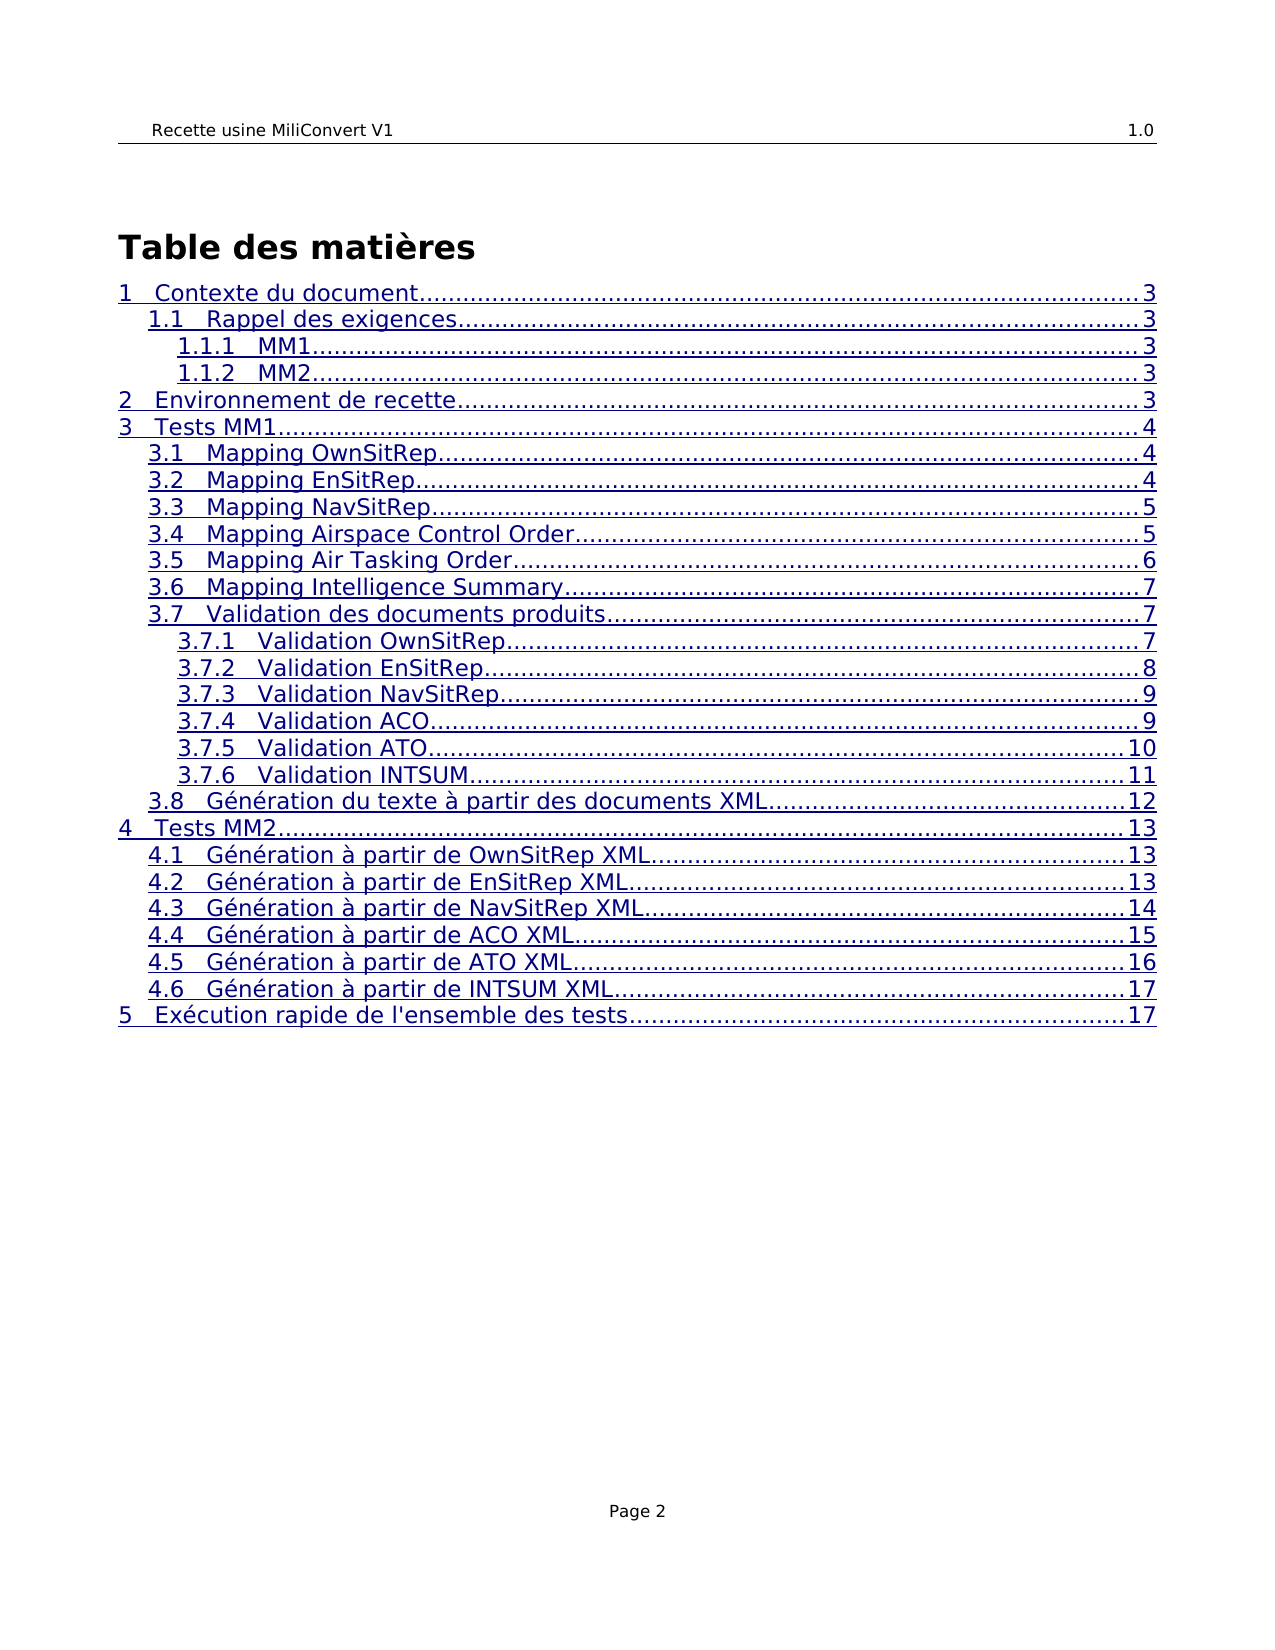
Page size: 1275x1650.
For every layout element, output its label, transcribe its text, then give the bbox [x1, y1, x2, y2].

subtitle Table des matières [118, 229, 1157, 267]
text 3.8 Génération du texte à partir des documents XML 12 [148, 788, 1157, 811]
text 3.6 Mapping Intelligence Summary 7 [148, 574, 1157, 597]
text 1 Contexte du document 3 [118, 280, 1157, 303]
text 1.1 Rappel des exigences 3 [148, 307, 1157, 329]
text 1.1.1 MM1 3 [177, 333, 1157, 356]
text 3 Tests MM1 4 [118, 414, 1157, 437]
text 4.4 Génération à partir de ACO XML 15 [148, 922, 1157, 945]
text 4.1 Génération à partir de OwnSitRep XML 13 [148, 842, 1157, 865]
text 4.2 Génération à partir de EnSitRep XML 13 [148, 869, 1157, 892]
text 3.7.3 Validation NavSitRep 9 [177, 681, 1157, 704]
text 5 Exécution rapide de l'ensemble des tests 17 [118, 1003, 1157, 1026]
text 3.7.2 Validation EnSitRep 8 [177, 655, 1157, 678]
text 3.7.6 Validation INTSUM 11 [177, 762, 1157, 785]
text 4 Tests MM2 13 [118, 815, 1157, 838]
text 4.3 Génération à partir de NavSitRep XML 14 [148, 896, 1157, 918]
text 3.7.4 Validation ACO 9 [177, 708, 1157, 731]
text 2 Environnement de recette 3 [118, 387, 1157, 410]
text 3.1 Mapping OwnSitRep 4 [148, 441, 1157, 463]
text 3.7.5 Validation ATO 10 [177, 735, 1157, 758]
text 3.7 Validation des documents produits 7 [148, 601, 1157, 624]
text 3.2 Mapping EnSitRep 4 [148, 467, 1157, 490]
text 3.5 Mapping Air Tasking Order 6 [148, 548, 1157, 571]
text 3.4 Mapping Airspace Control Order 5 [148, 521, 1157, 544]
text 4.5 Génération à partir de ATO XML 16 [148, 949, 1157, 972]
text 4.6 Génération à partir de INTSUM XML 17 [148, 976, 1157, 999]
text 1.1.2 MM2 3 [177, 360, 1157, 383]
text 3.3 Mapping NavSitRep 5 [148, 494, 1157, 517]
text 3.7.1 Validation OwnSitRep 7 [177, 628, 1157, 651]
